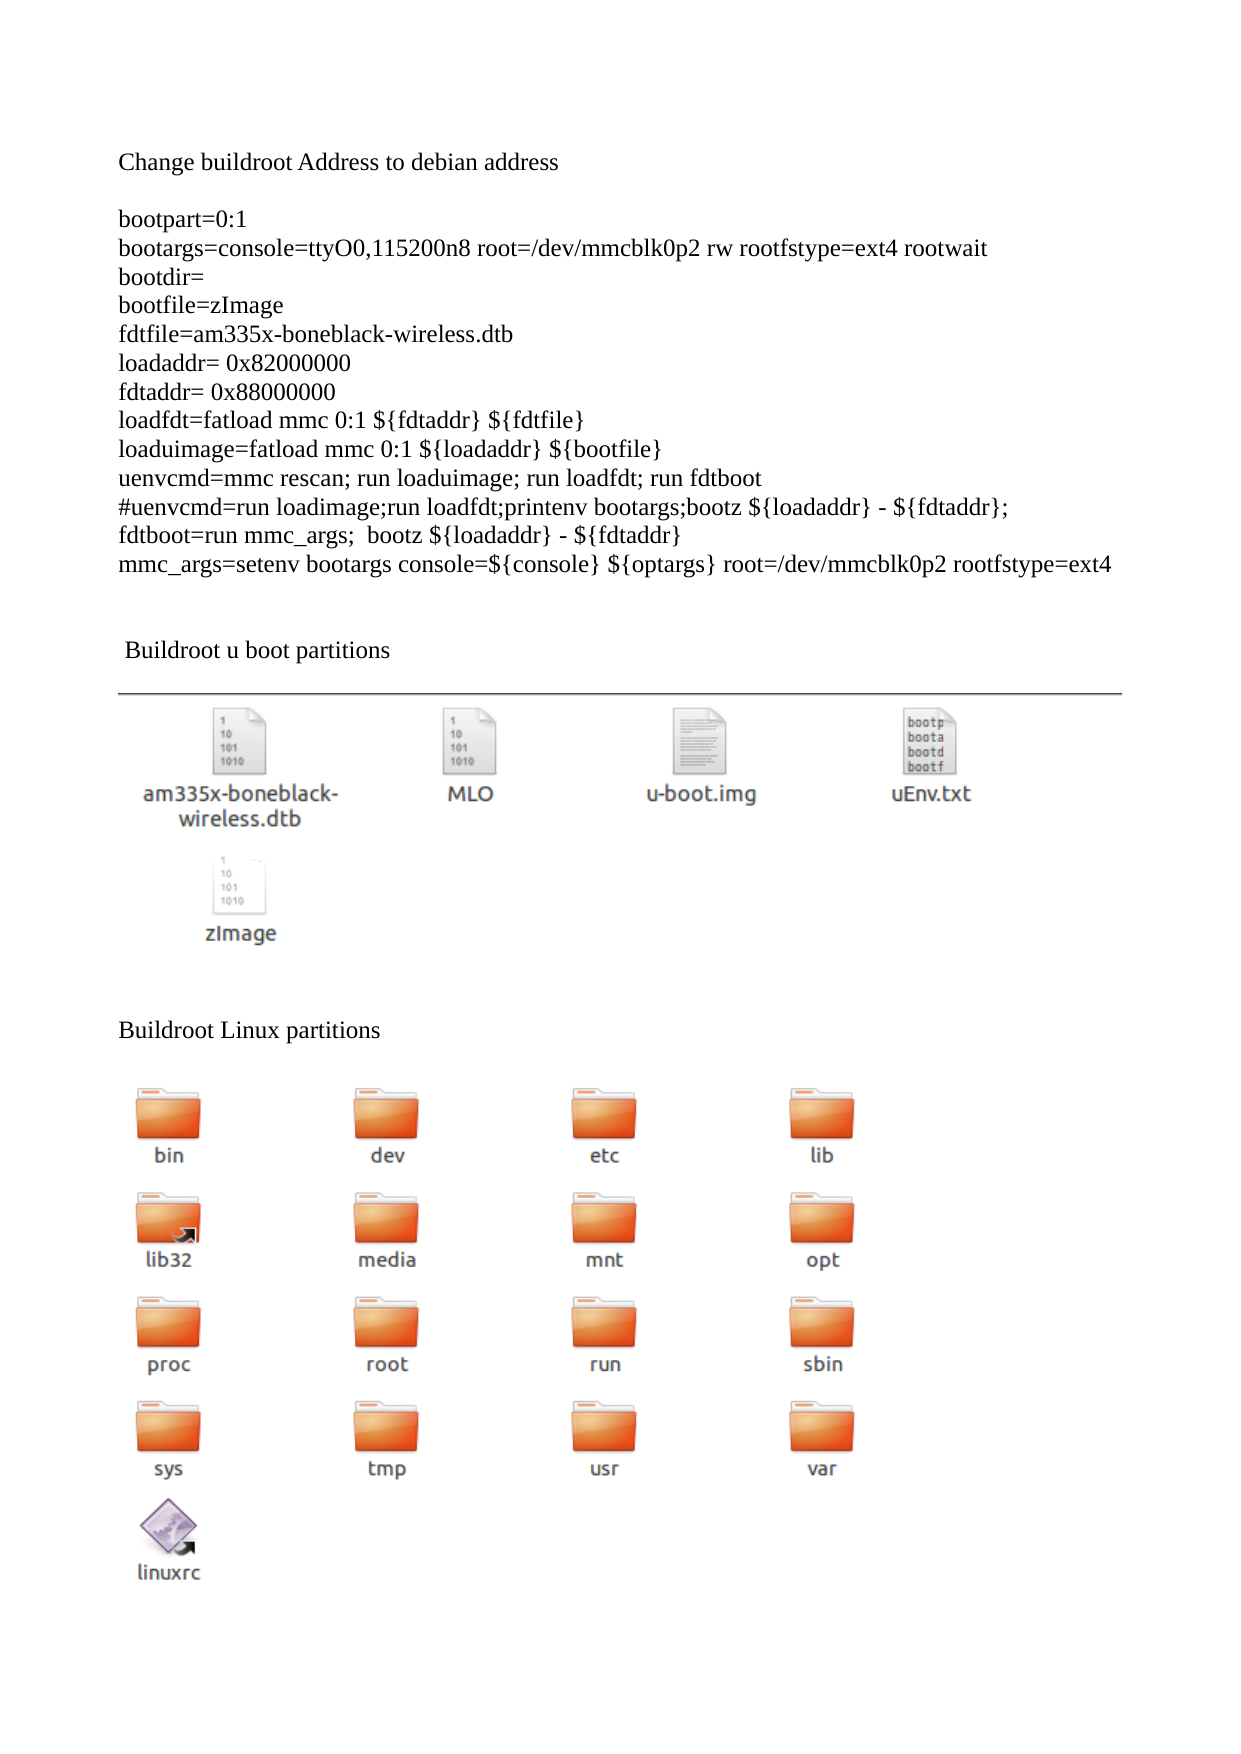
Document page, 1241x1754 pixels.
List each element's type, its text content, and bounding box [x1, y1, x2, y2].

text uenvcmd=mmc rescan; run loaduimage; run loadfdt; run fdtboot [118, 463, 1122, 492]
text mmc_args=setenv bootargs console=${console} ${optargs} root=/dev/mmcblk0p2 rootfstype=ext4 [118, 549, 1122, 578]
text bootpart=0:1 [118, 204, 1122, 233]
text fdtfile=am335x-boneblack-wireless.dtb [118, 319, 1122, 348]
text fdtboot=run mmc_args; bootz ${loadaddr} - ${fdtaddr} [118, 521, 1122, 549]
text loadaddr= 0x82000000 [118, 348, 1122, 377]
text bootargs=console=ttyO0,115200n8 root=/dev/mmcblk0p2 rw rootfstype=ext4 rootwait [118, 233, 1122, 262]
text Change buildroot Address to debian address [118, 147, 1122, 176]
text Buildroot u boot partitions [118, 636, 1122, 664]
picture [84, 1072, 954, 1592]
text #uenvcmd=run loadimage;run loadfdt;printenv bootargs;bootz ${loadaddr} - ${fdtaddr}; [118, 492, 1122, 521]
picture [118, 693, 1123, 987]
text fdtaddr= 0x88000000 [118, 377, 1122, 406]
text loadfdt=fatload mmc 0:1 ${fdtaddr} ${fdtfile} [118, 406, 1122, 434]
text loaduimage=fatload mmc 0:1 ${loadaddr} ${bootfile} [118, 434, 1122, 463]
text bootdir= [118, 262, 1122, 291]
text Buildroot Linux partitions [118, 1015, 1122, 1044]
text bootfile=zImage [118, 291, 1122, 319]
